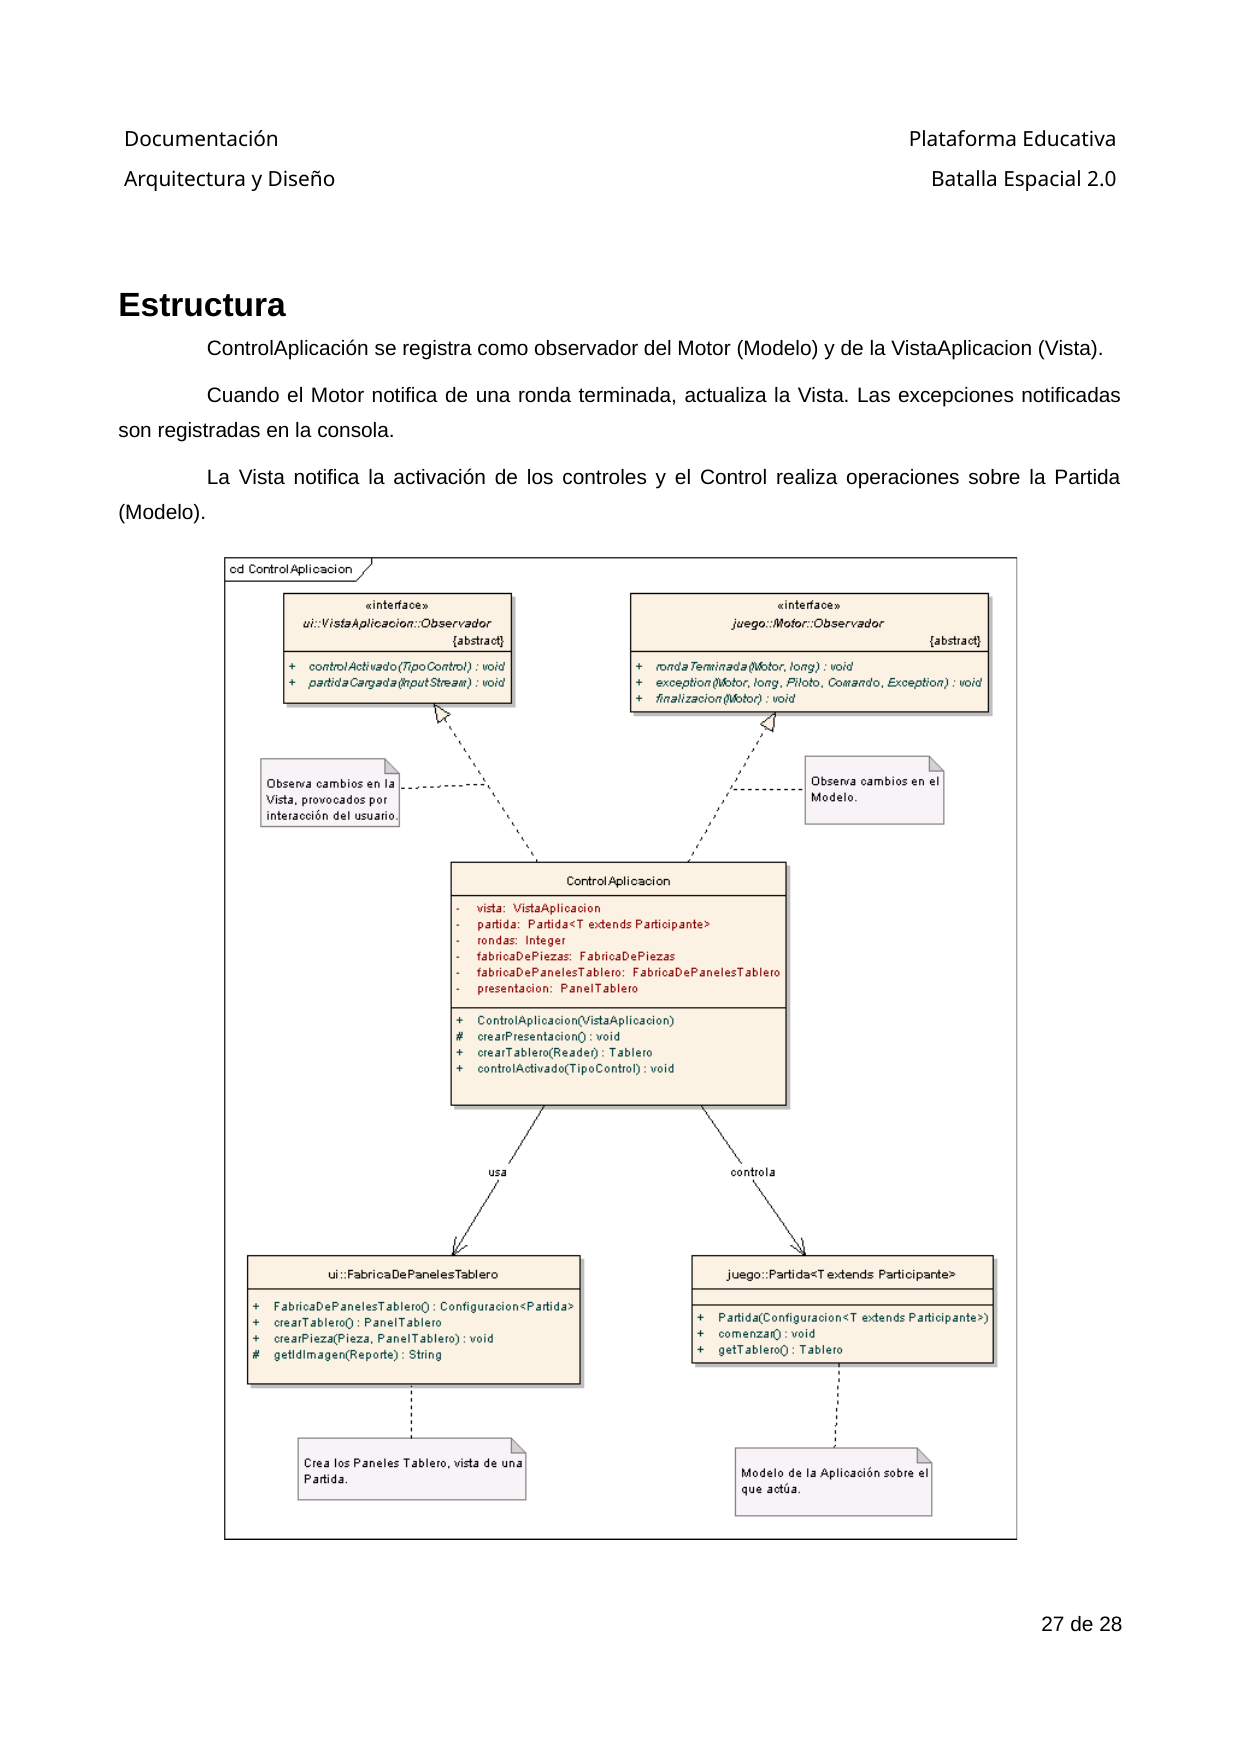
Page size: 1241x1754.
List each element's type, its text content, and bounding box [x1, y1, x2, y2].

subtitle Estructura [118, 286, 1122, 324]
text Cuando el Motor notifica de una ronda terminada, actualiza la Vista. Las excepciones notificadas son registradas en la consola. [118, 384, 1122, 442]
picture [223, 557, 1018, 1540]
text ControlAplicación se registra como observador del Motor (Modelo) y de la VistaAplicacion (Vista). [118, 336, 1122, 360]
text La Vista notifica la activación de los controles y el Control realiza operaciones sobre la Partida (Modelo). [118, 466, 1122, 524]
